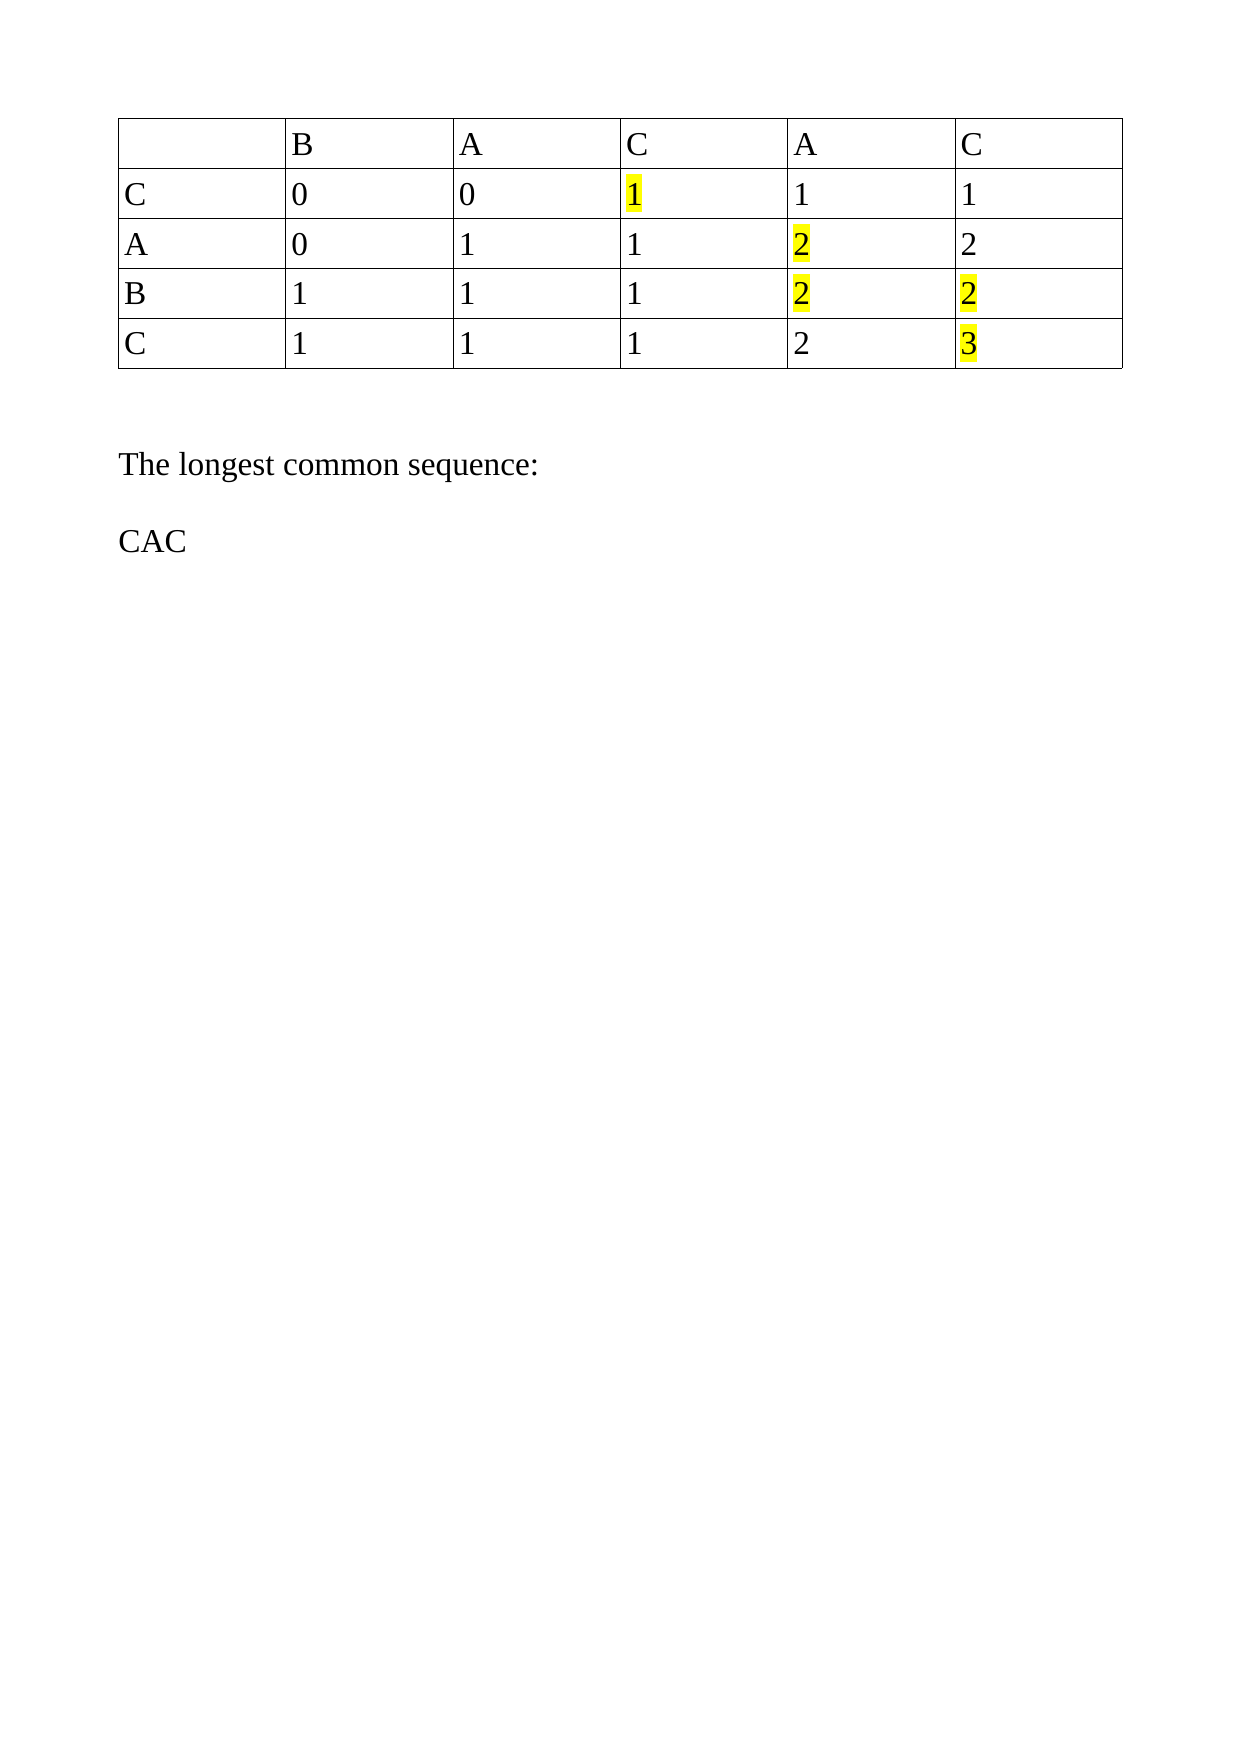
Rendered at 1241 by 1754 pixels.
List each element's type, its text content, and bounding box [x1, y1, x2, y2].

table_cell 2 [788, 269, 955, 318]
table_cell 1 [454, 219, 620, 268]
table_cell 1 [621, 269, 787, 318]
table_header C [621, 119, 787, 168]
table_cell A [119, 219, 285, 268]
table_cell 2 [788, 219, 955, 268]
table_cell C [119, 169, 285, 218]
table_header B [286, 119, 453, 168]
table_cell 1 [621, 169, 787, 218]
table_cell C [119, 319, 285, 368]
table_header C [956, 119, 1122, 168]
table_cell 1 [956, 169, 1122, 218]
table_header [119, 119, 285, 168]
table_cell 1 [454, 269, 620, 318]
table_cell 3 [956, 319, 1122, 368]
table_cell 0 [286, 219, 453, 268]
table_header A [454, 119, 620, 168]
table_cell 1 [621, 219, 787, 268]
text The longest common sequence: [118, 444, 1122, 483]
table_cell 1 [286, 319, 453, 368]
text CAC [118, 521, 1122, 559]
table_cell 1 [286, 269, 453, 318]
table_cell 2 [956, 269, 1122, 318]
table_cell 2 [956, 219, 1122, 268]
table_cell B [119, 269, 285, 318]
table_cell 2 [788, 319, 955, 368]
table_header A [788, 119, 955, 168]
table_cell 1 [788, 169, 955, 218]
table_cell 0 [454, 169, 620, 218]
table_cell 1 [621, 319, 787, 368]
table_cell 1 [454, 319, 620, 368]
table_cell 0 [286, 169, 453, 218]
